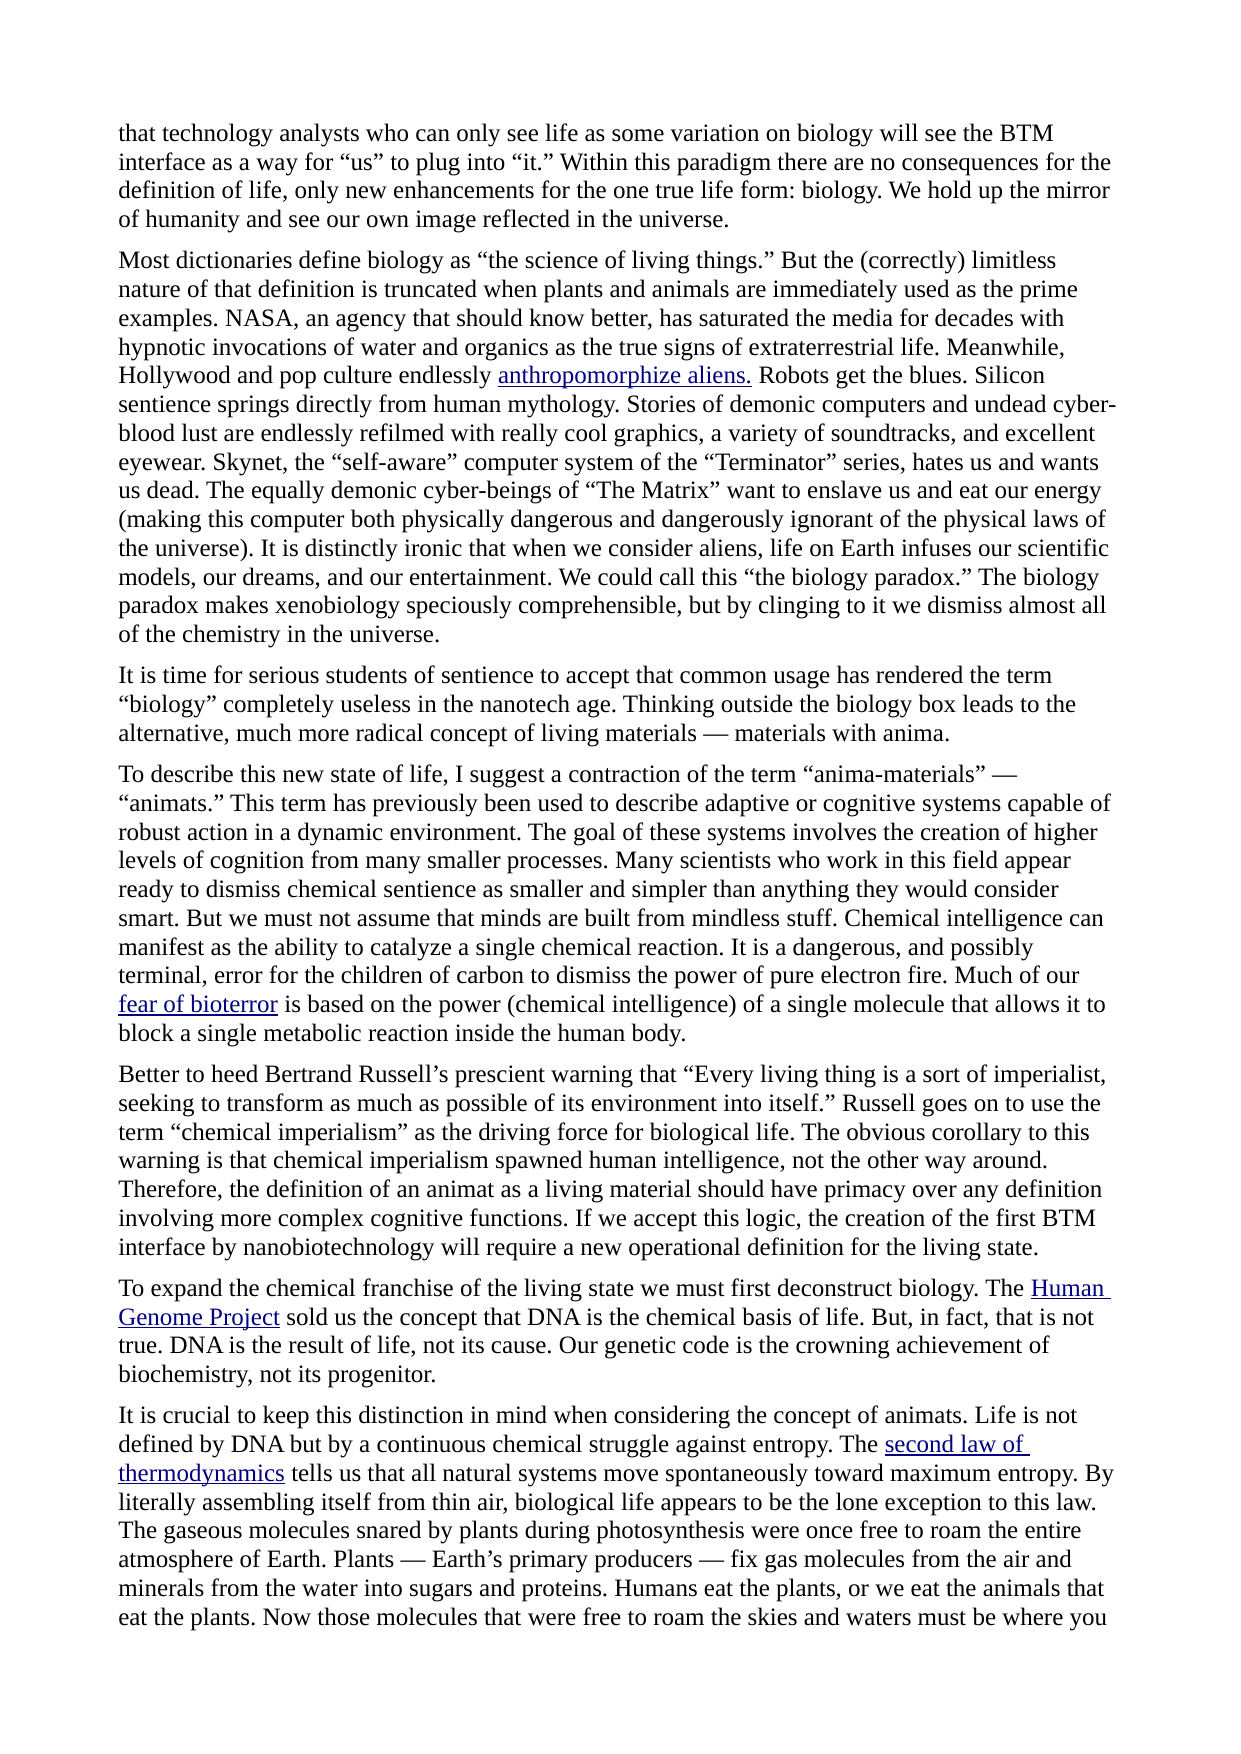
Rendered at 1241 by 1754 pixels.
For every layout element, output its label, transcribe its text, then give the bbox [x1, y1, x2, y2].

text It is crucial to keep this distinction in mind when considering the concept of animats. Life is not defined by DNA but by a continuous chemical struggle against entropy. The second law of thermodynamics tells us that all natural systems move spontaneously toward maximum entropy. By literally assembling itself from thin air, biological life appears to be the lone exception to this law. The gaseous molecules snared by plants during photosynthesis were once free to roam the entire atmosphere of Earth. Plants — Earth’s primary producers — fix gas molecules from the air and minerals from the water into sugars and proteins. Humans eat the plants, or we eat the animals that eat the plants. Now those molecules that were free to roam the skies and waters must be where you [118, 1401, 1122, 1631]
text Most dictionaries define biology as “the science of living things.” But the (correctly) limitless nature of that definition is truncated when plants and animals are immediately used as the prime examples. NASA, an agency that should know better, has saturated the media for decades with hypnotic invocations of water and organics as the true signs of extraterrestrial life. Meanwhile, Hollywood and pop culture endlessly anthropomorphize aliens. Robots get the blues. Silicon sentience springs directly from human mythology. Stories of demonic computers and undead cyber-blood lust are endlessly refilmed with really cool graphics, a variety of soundtracks, and excellent eyewear. Skynet, the “self-aware” computer system of the “Terminator” series, hates us and wants us dead. The equally demonic cyber-beings of “The Matrix” want to enslave us and eat our energy (making this computer both physically dangerous and dangerously ignorant of the physical laws of the universe). It is distinctly ironic that when we consider aliens, life on Earth infuses our scientific models, our dreams, and our entertainment. We could call this “the biology paradox.” The biology paradox makes xenobiology speciously comprehensible, but by clinging to it we dismiss almost all of the chemistry in the universe. [118, 246, 1122, 648]
text To describe this new state of life, I suggest a contraction of the term “anima-materials” — “animats.” This term has previously been used to describe adaptive or cognitive systems capable of robust action in a dynamic environment. The goal of these systems involves the creation of higher levels of cognition from many smaller processes. Many scientists who work in this field appear ready to dismiss chemical sentience as smaller and simpler than anything they would consider smart. But we must not assume that minds are built from mindless stuff. Chemical intelligence can manifest as the ability to catalyze a single chemical reaction. It is a dangerous, and possibly terminal, error for the children of carbon to dismiss the power of pure electron fire. Much of our fear of bioterror is based on the power (chemical intelligence) of a single molecule that allows it to block a single metabolic reaction inside the human body. [118, 759, 1122, 1047]
text To expand the chemical franchise of the living state we must first deconstruct biology. The Human Genome Project sold us the concept that DNA is the chemical basis of life. But, in fact, that is not true. DNA is the result of life, not its cause. Our genetic code is the crowning achievement of biochemistry, not its progenitor. [118, 1273, 1122, 1388]
text It is time for serious students of sentience to accept that common usage has rendered the term “biology” completely useless in the nanotech age. Thinking outside the biology box leads to the alternative, much more radical concept of living materials — materials with anima. [118, 661, 1122, 747]
text Better to heed Bertrand Russell’s prescient warning that “Every living thing is a sort of imperialist, seeking to transform as much as possible of its environment into itself.” Russell goes on to use the term “chemical imperialism” as the driving force for biological life. The obvious corollary to this warning is that chemical imperialism spawned human intelligence, not the other way around. Therefore, the definition of an animat as a living material should have primacy over any definition involving more complex cognitive functions. If we accept this logic, the creation of the first BTM interface by nanobiotechnology will require a new operational definition for the living state. [118, 1059, 1122, 1261]
text that technology analysts who can only see life as some variation on biology will see the BTM interface as a way for “us” to plug into “it.” Within this paradigm there are no consequences for the definition of life, only new enhancements for the one true life form: biology. We hold up the mirror of humanity and see our own image reflected in the universe. [118, 118, 1122, 233]
